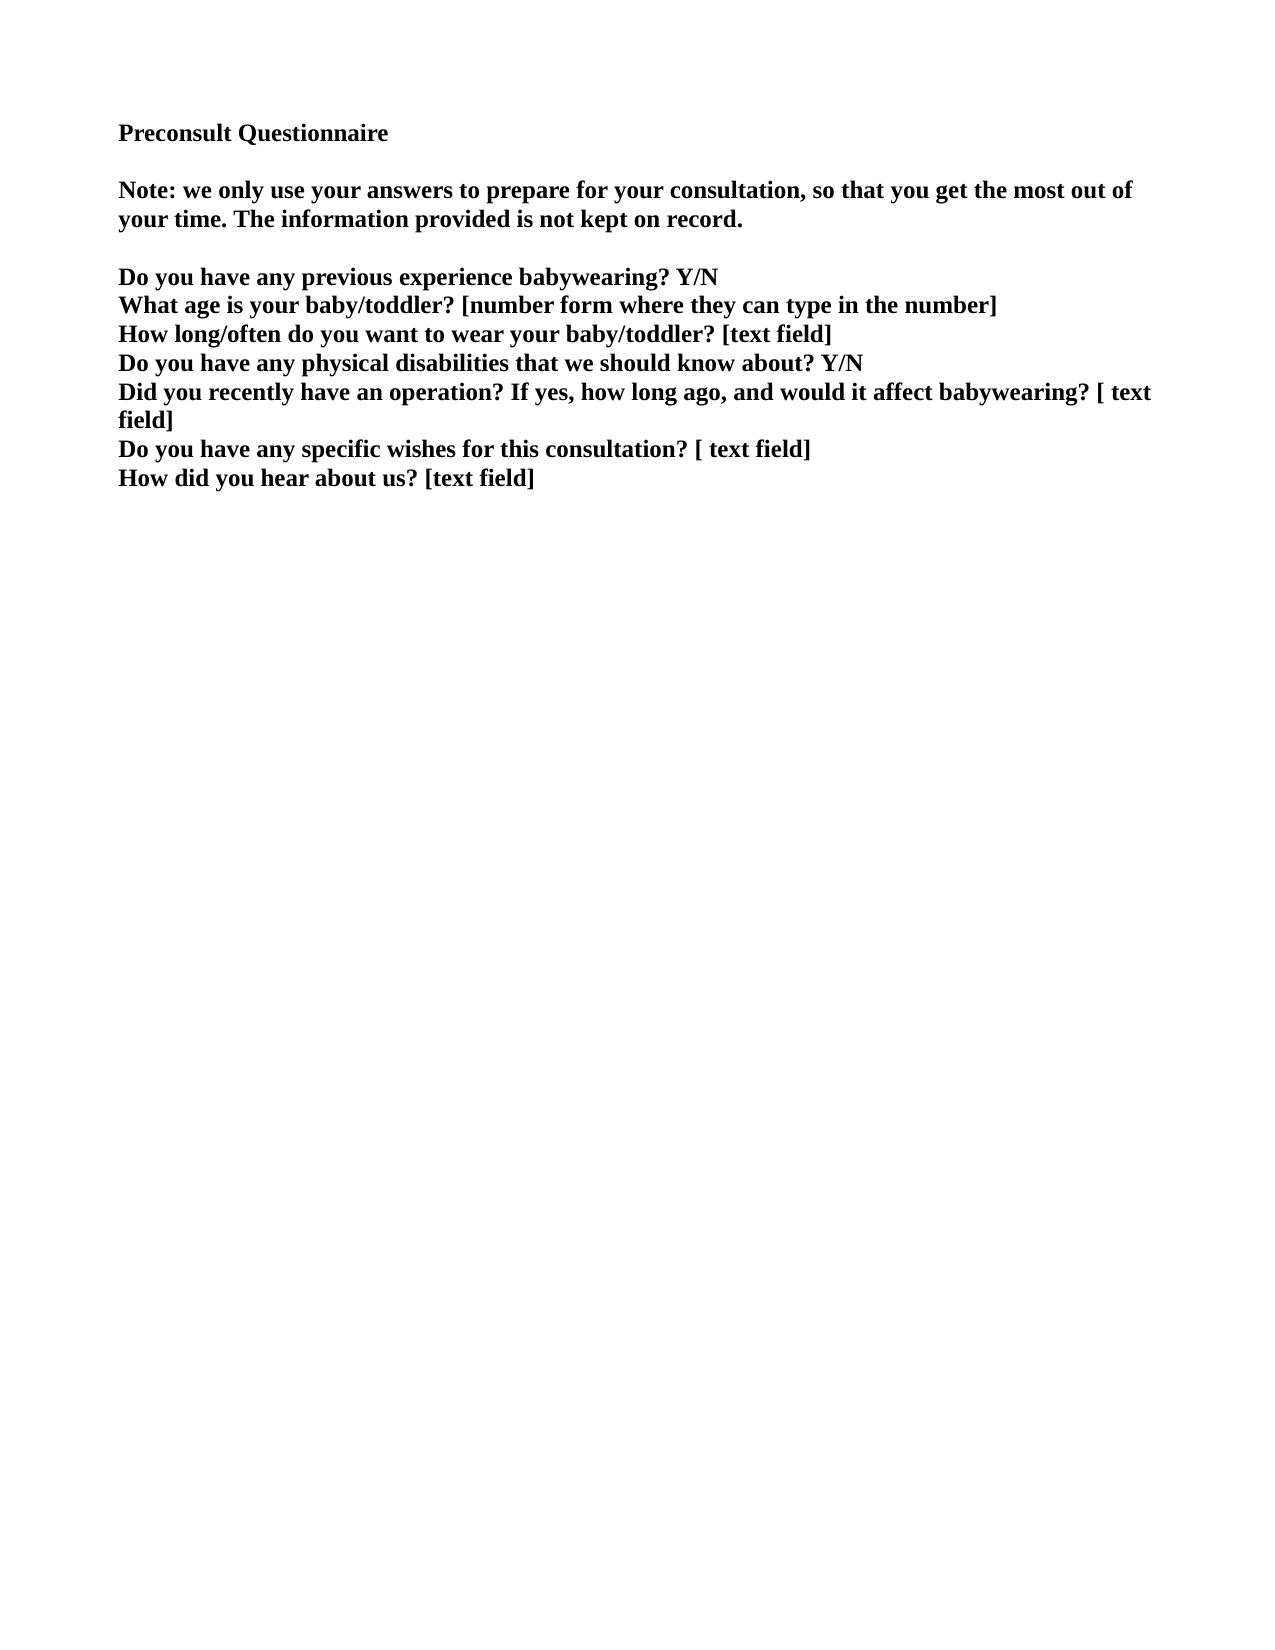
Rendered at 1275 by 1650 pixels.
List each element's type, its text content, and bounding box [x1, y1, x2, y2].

text Do you have any previous experience babywearing? Y/N [118, 262, 1157, 291]
text Did you recently have an operation? If yes, how long ago, and would it affect babywearing? [ text field] [118, 377, 1157, 434]
text Preconsult Questionnaire [118, 118, 1157, 147]
text How long/often do you want to wear your baby/toddler? [text field] [118, 319, 1157, 348]
text What age is your baby/toddler? [number form where they can type in the number] [118, 291, 1157, 319]
text Do you have any physical disabilities that we should know about? Y/N [118, 348, 1157, 377]
text Note: we only use your answers to prepare for your consultation, so that you get the most out of your time. The information provided is not kept on record. [118, 176, 1157, 233]
text Do you have any specific wishes for this consultation? [ text field] [118, 434, 1157, 463]
text How did you hear about us? [text field] [118, 463, 1157, 492]
